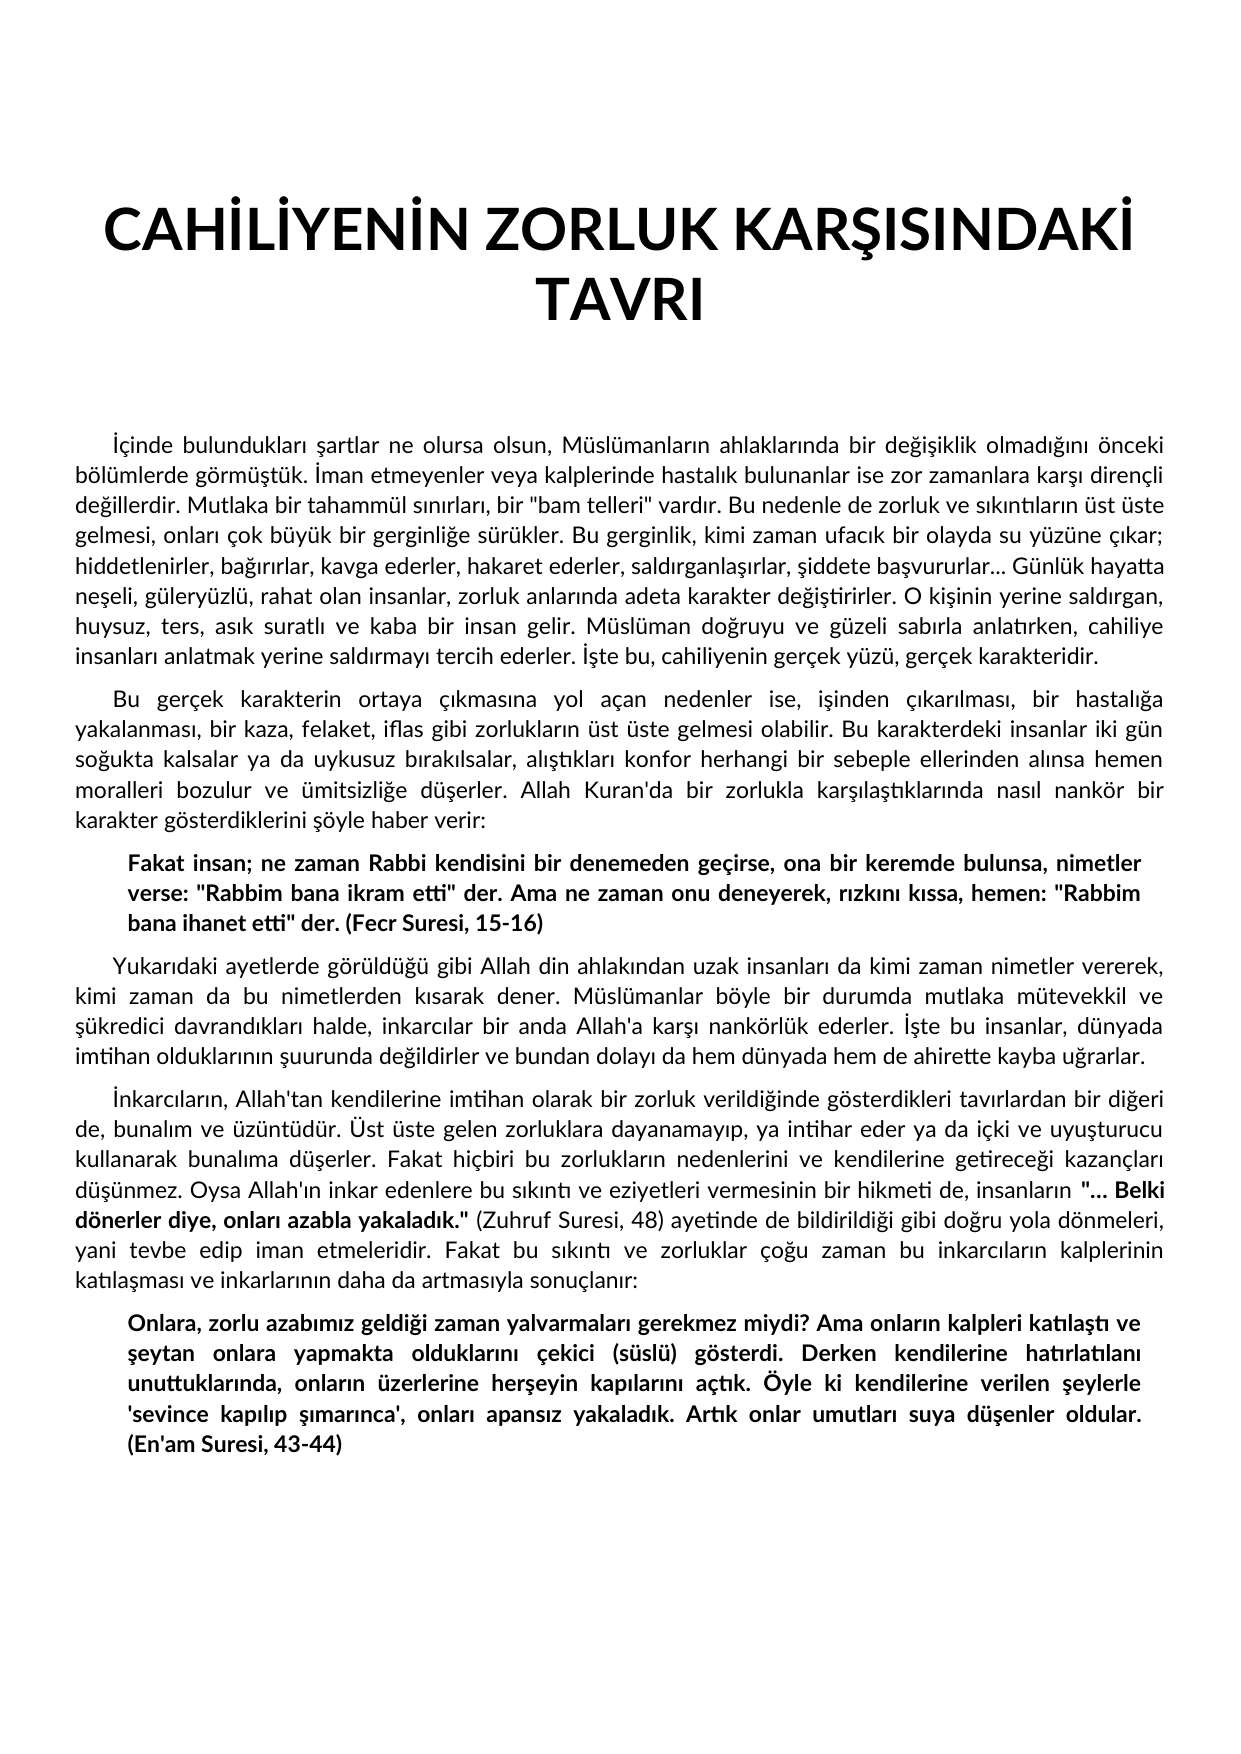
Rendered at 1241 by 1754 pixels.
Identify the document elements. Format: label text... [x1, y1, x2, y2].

text Fakat insan; ne zaman Rabbi kendisini bir denemeden geçirse, ona bir keremde bulunsa, nimetler verse: "Rabbim bana ikram etti" der. Ama ne zaman onu deneyerek, rızkını kıssa, hemen: "Rabbim bana ihanet etti" der. (Fecr Suresi, 15-16) [127, 848, 1143, 936]
text Onlara, zorlu azabımız geldiği zaman yalvarmaları gerekmez miydi? Ama onların kalpleri katılaştı ve şeytan onlara yapmakta olduklarını çekici (süslü) gösterdi. Derken kendilerine hatırlatılanı unuttuklarında, onların üzerlerine herşeyin kapılarını açtık. Öyle ki kendilerine verilen şeylerle 'sevince kapılıp şımarınca', onları apansız yakaladık. Artık onlar umutları suya düşenler oldular. (En'am Suresi, 43-44) [127, 1309, 1143, 1457]
text İnkarcıların, Allah'tan kendilerine imtihan olarak bir zorluk verildiğinde gösterdikleri tavırlardan bir diğeri de, bunalım ve üzüntüdür. Üst üste gelen zorluklara dayanamayıp, ya intihar eder ya da içki ve uyuşturucu kullanarak bunalıma düşerler. Fakat hiçbiri bu zorlukların nedenlerini ve kendilerine getireceği kazançları düşünmez. Oysa Allah'ın inkar edenlere bu sıkıntı ve eziyetleri vermesinin bir hikmeti de, insanların "… Belki dönerler diye, onları azabla yakaladık." (Zuhruf Suresi, 48) ayetinde de bildirildiği gibi doğru yola dönmeleri, yani tevbe edip iman etmeleridir. Fakat bu sıkıntı ve zorluklar çoğu zaman bu inkarcıların kalplerinin katılaşması ve inkarlarının daha da artmasıyla sonuçlanır: [75, 1085, 1165, 1293]
subtitle CAHİLİYENİN ZORLUK KARŞISINDAKİ TAVRI [75, 193, 1165, 333]
text Yukarıdaki ayetlerde görüldüğü gibi Allah din ahlakından uzak insanları da kimi zaman nimetler vererek, kimi zaman da bu nimetlerden kısarak dener. Müslümanlar böyle bir durumda mutlaka mütevekkil ve şükredici davrandıkları halde, inkarcılar bir anda Allah'a karşı nankörlük ederler. İşte bu insanlar, dünyada imtihan olduklarının şuurunda değildirler ve bundan dolayı da hem dünyada hem de ahirette kayba uğrarlar. [75, 951, 1165, 1069]
text İçinde bulundukları şartlar ne olursa olsun, Müslümanların ahlaklarında bir değişiklik olmadığını önceki bölümlerde görmüştük. İman etmeyenler veya kalplerinde hastalık bulunanlar ise zor zamanlara karşı dirençli değillerdir. Mutlaka bir tahammül sınırları, bir "bam telleri" vardır. Bu nedenle de zorluk ve sıkıntıların üst üste gelmesi, onları çok büyük bir gerginliğe sürükler. Bu gerginlik, kimi zaman ufacık bir olayda su yüzüne çıkar; hiddetlenirler, bağırırlar, kavga ederler, hakaret ederler, saldırganlaşırlar, şiddete başvururlar... Günlük hayatta neşeli, güleryüzlü, rahat olan insanlar, zorluk anlarında adeta karakter değiştirirler. O kişinin yerine saldırgan, huysuz, ters, asık suratlı ve kaba bir insan gelir. Müslüman doğruyu ve güzeli sabırla anlatırken, cahiliye insanları anlatmak yerine saldırmayı tercih ederler. İşte bu, cahiliyenin gerçek yüzü, gerçek karakteridir. [75, 431, 1165, 669]
text Bu gerçek karakterin ortaya çıkmasına yol açan nedenler ise, işinden çıkarılması, bir hastalığa yakalanması, bir kaza, felaket, iflas gibi zorlukların üst üste gelmesi olabilir. Bu karakterdeki insanlar iki gün soğukta kalsalar ya da uykusuz bırakılsalar, alıştıkları konfor herhangi bir sebeple ellerinden alınsa hemen moralleri bozulur ve ümitsizliğe düşerler. Allah Kuran'da bir zorlukla karşılaştıklarında nasıl nankör bir karakter gösterdiklerini şöyle haber verir: [75, 685, 1165, 833]
